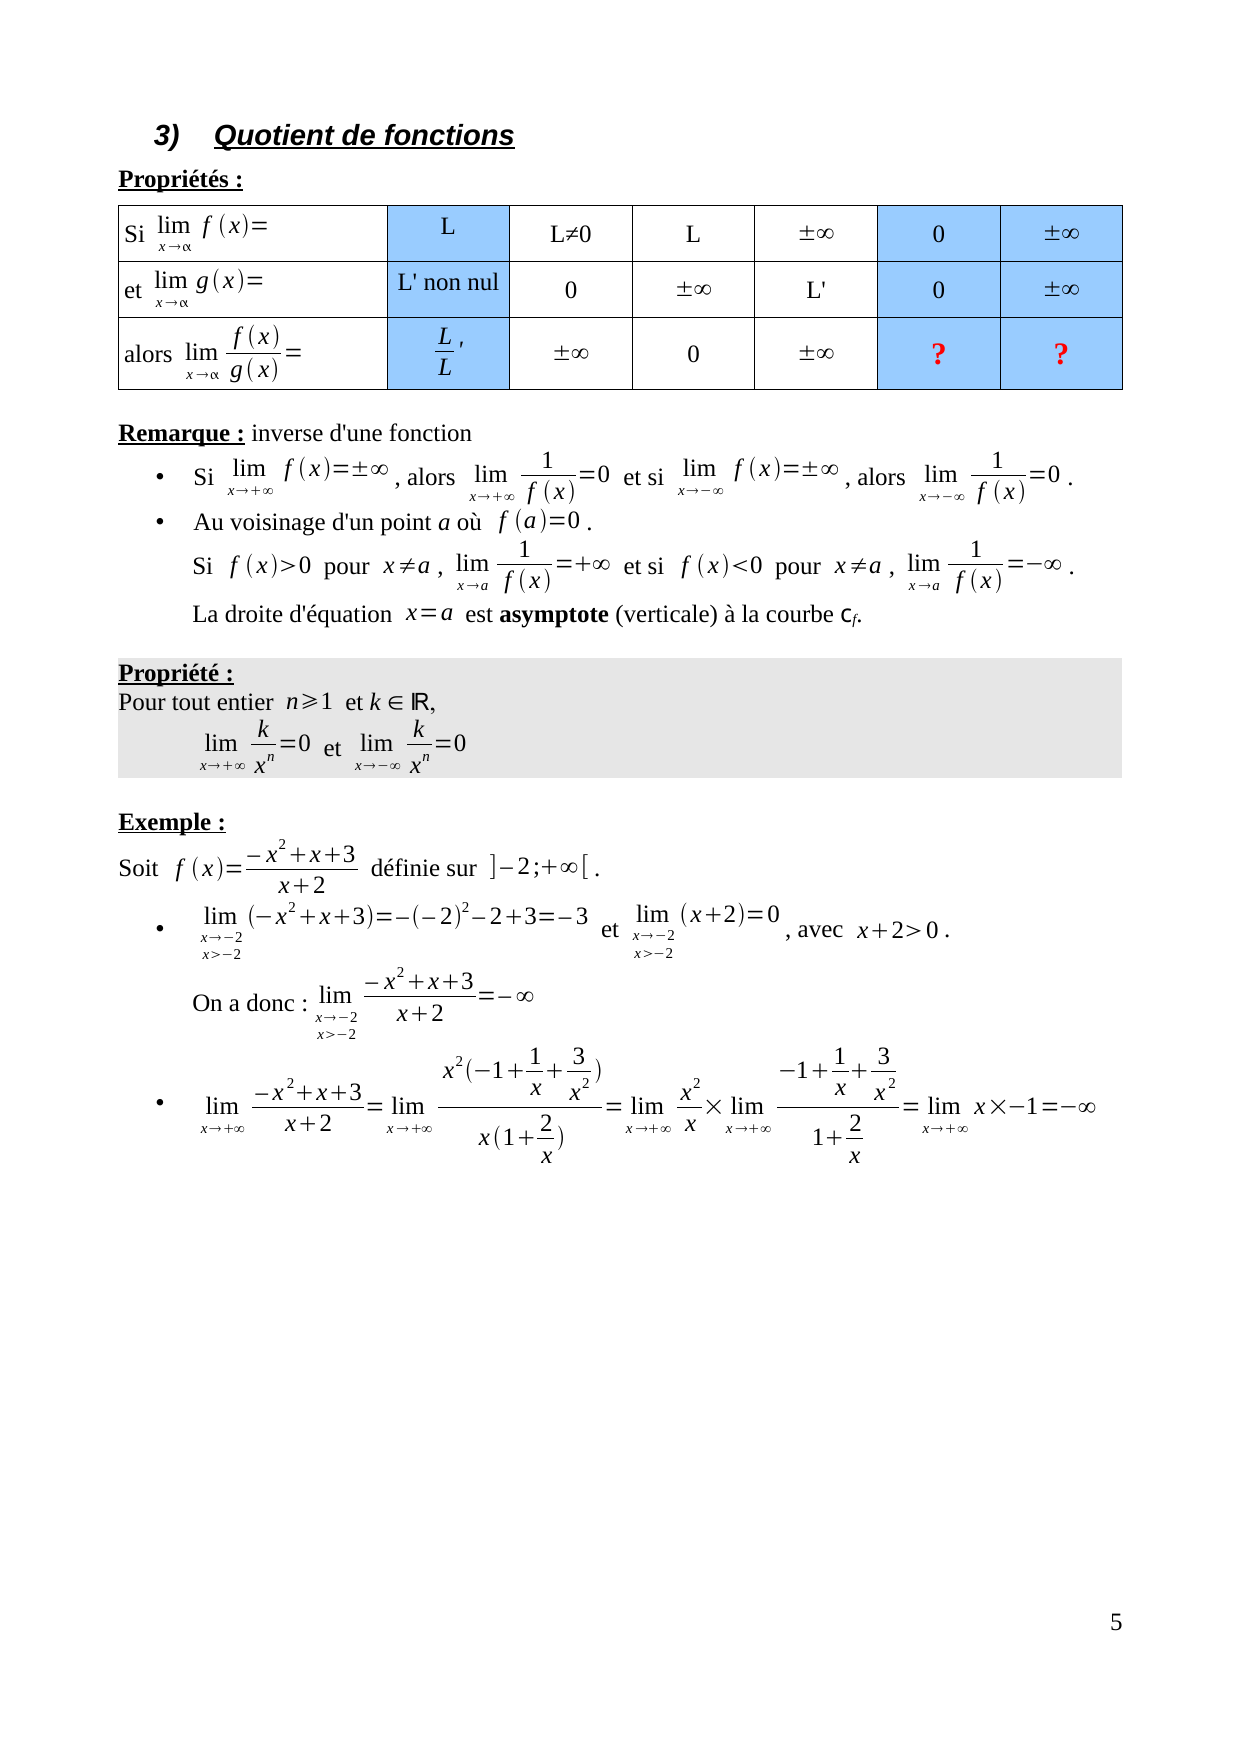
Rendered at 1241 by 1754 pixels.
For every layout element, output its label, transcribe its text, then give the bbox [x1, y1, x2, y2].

table_cell L' non nul [388, 262, 509, 317]
table_header L≠0 [510, 206, 632, 261]
text Si pour , et si pour , . [118, 536, 1122, 596]
text et [118, 716, 1122, 778]
list Au voisinage d'un point a où . [156, 507, 1122, 536]
subtitle Quotient de fonctions [153, 118, 1122, 152]
table_header Si [119, 206, 387, 261]
list et , avec . [156, 898, 1122, 963]
table_cell 0 [633, 318, 754, 389]
table_cell [510, 318, 632, 389]
table_cell [388, 318, 509, 389]
table_header [1001, 206, 1122, 261]
text La droite d'équation est asymptote (verticale) à la courbe cf. [118, 596, 1122, 629]
table_header [755, 206, 877, 261]
table_cell et [119, 262, 387, 317]
text Propriétés : [118, 164, 1122, 193]
text Remarque : inverse d'une fonction [118, 418, 1122, 447]
table_cell 0 [510, 262, 632, 317]
table_cell alors [119, 318, 387, 389]
table_cell L' [755, 262, 877, 317]
list Si , alors et si , alors . [156, 447, 1122, 507]
table_header L [388, 206, 509, 261]
table_cell ? [878, 318, 1000, 389]
text Soit définie sur . [118, 836, 1122, 898]
text Exemple : [118, 807, 1122, 836]
table_header 0 [878, 206, 1000, 261]
text On a donc : [118, 963, 1122, 1043]
text Propriété : [118, 658, 1122, 687]
text Pour tout entier et k ∈ ℝ, [118, 687, 1122, 716]
table_cell [633, 262, 754, 317]
table_cell ? [1001, 318, 1122, 389]
table_cell [1001, 262, 1122, 317]
table_cell 0 [878, 262, 1000, 317]
table_cell [755, 318, 877, 389]
table_header L [633, 206, 754, 261]
